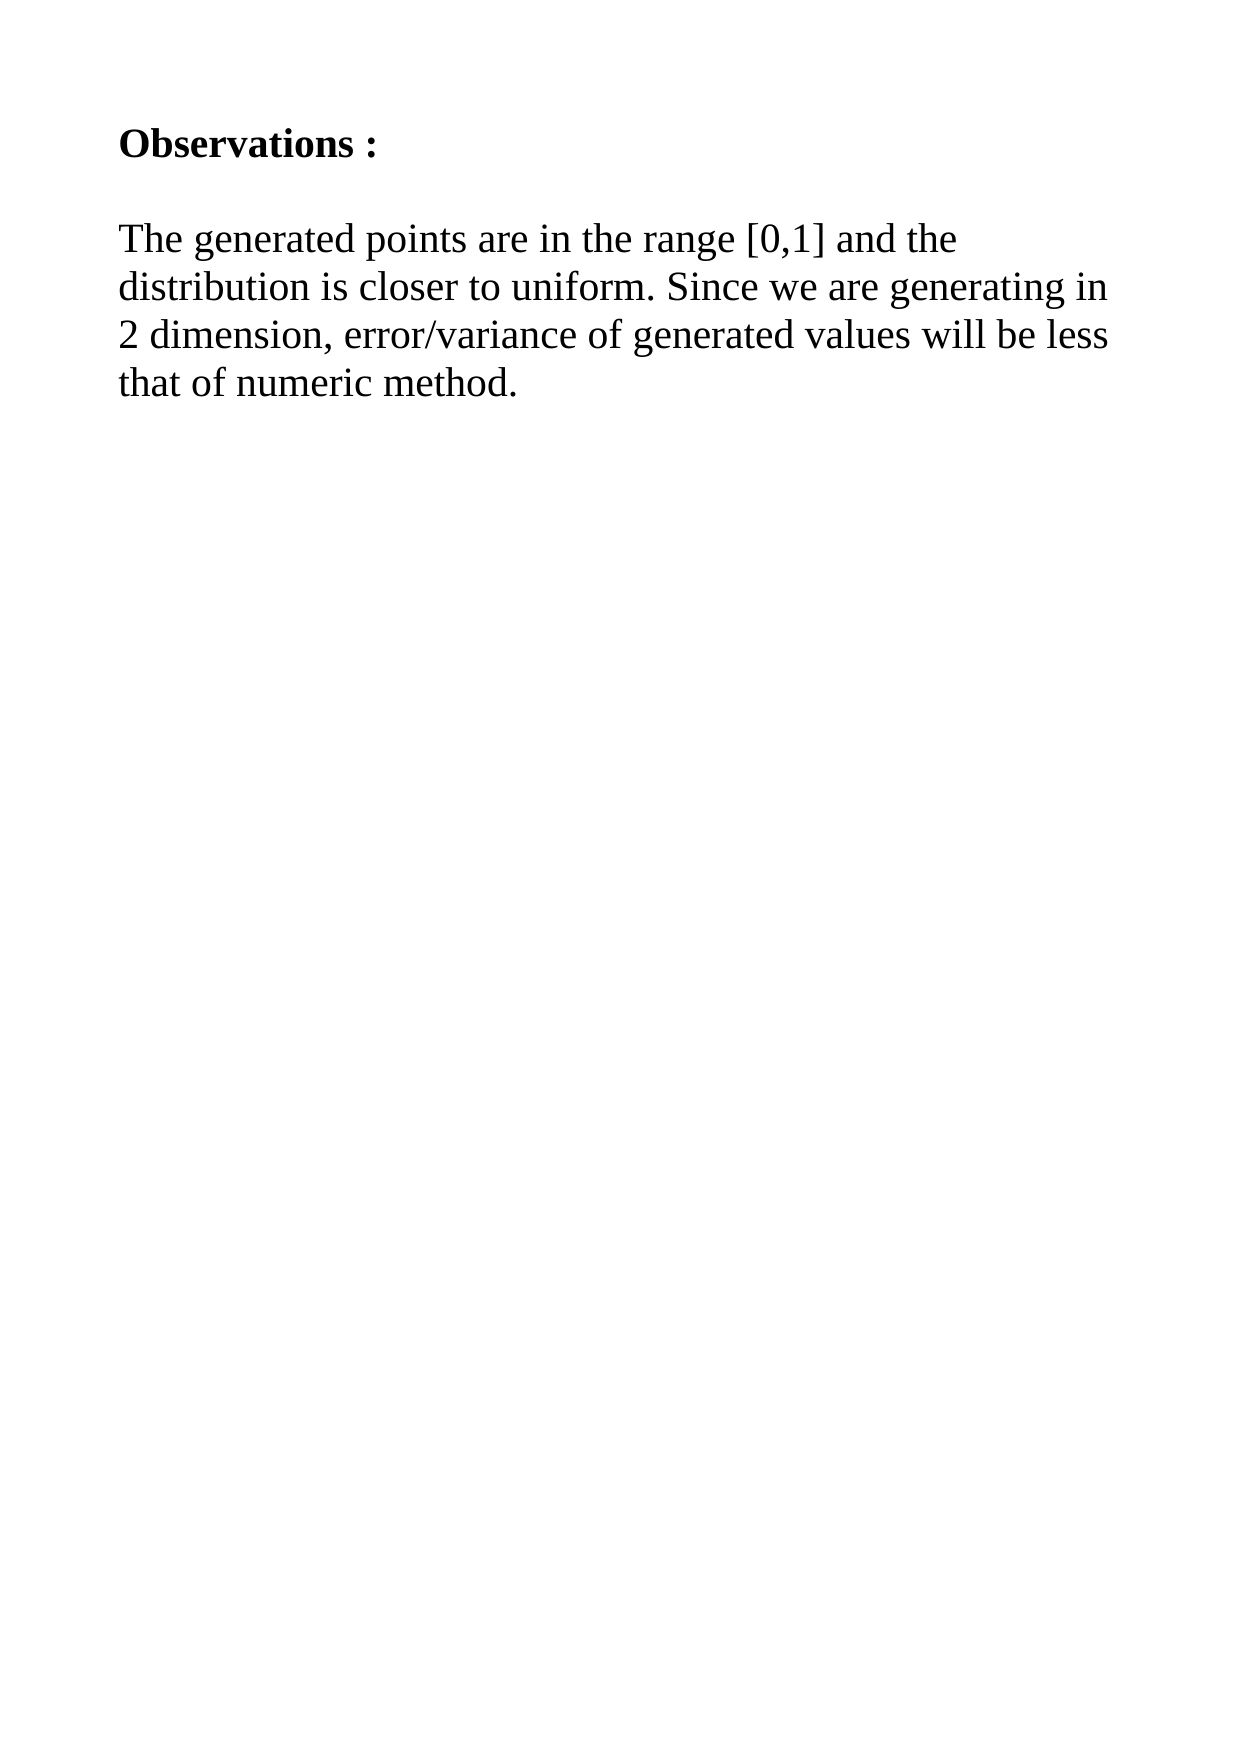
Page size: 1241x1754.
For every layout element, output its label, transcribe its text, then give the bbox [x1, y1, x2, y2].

text Observations : [118, 118, 1122, 166]
text The generated points are in the range [0,1] and the distribution is closer to uniform. Since we are generating in 2 dimension, error/variance of generated values will be less that of numeric method. [118, 214, 1122, 406]
